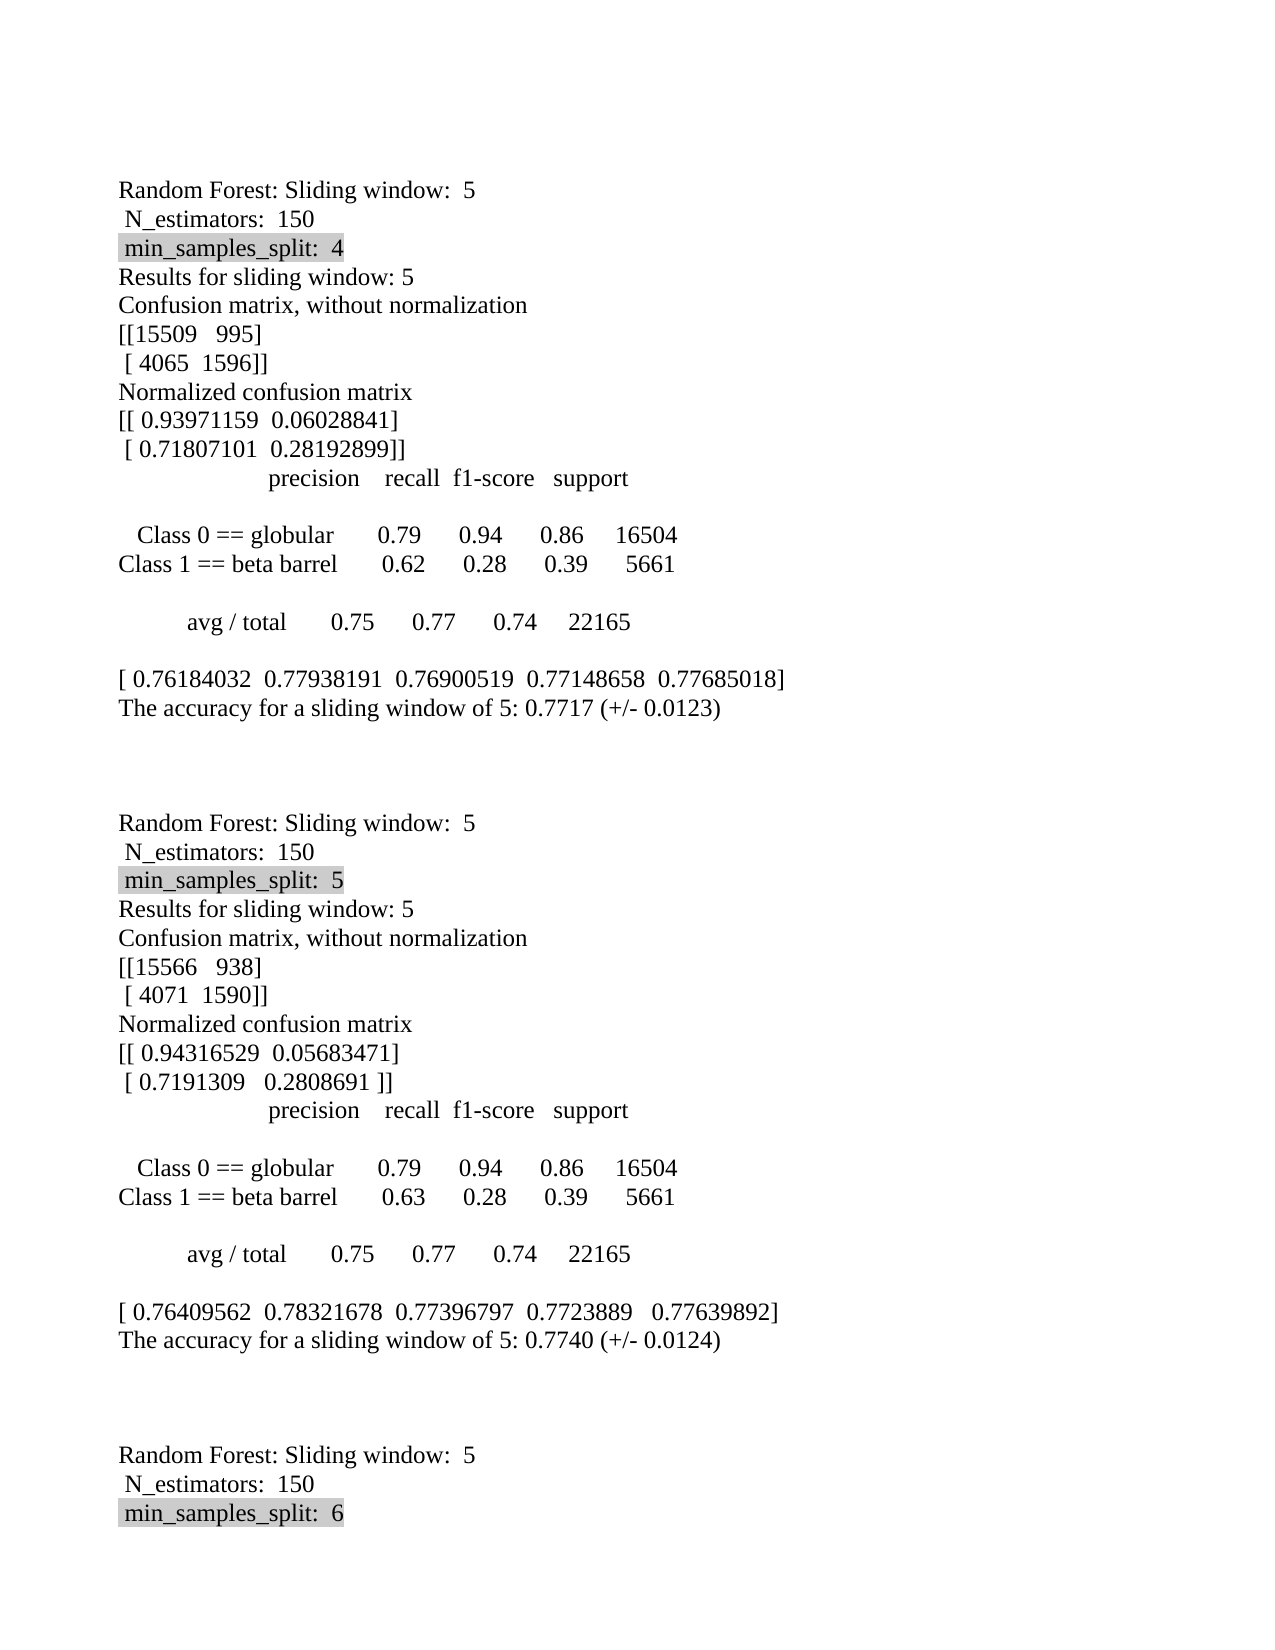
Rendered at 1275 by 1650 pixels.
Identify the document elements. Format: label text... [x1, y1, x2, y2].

text Normalized confusion matrix [118, 377, 1157, 406]
text [ 4065 1596]] [118, 348, 1157, 377]
text avg / total 0.75 0.77 0.74 22165 [118, 607, 1157, 636]
text [ 0.76184032 0.77938191 0.76900519 0.77148658 0.77685018] [118, 664, 1157, 693]
text Confusion matrix, without normalization [118, 923, 1157, 952]
text [ 0.71807101 0.28192899]] [118, 434, 1157, 463]
text [ 0.7191309 0.2808691 ]] [118, 1067, 1157, 1096]
text [[15509 995] [118, 319, 1157, 348]
text Normalized confusion matrix [118, 1009, 1157, 1038]
text Class 1 == beta barrel 0.62 0.28 0.39 5661 [118, 549, 1157, 578]
text N_estimators: 150 [118, 837, 1157, 866]
text Random Forest: Sliding window: 5 [118, 1441, 1157, 1469]
text min_samples_split: 4 [118, 233, 1157, 262]
text [ 0.76409562 0.78321678 0.77396797 0.7723889 0.77639892] [118, 1297, 1157, 1326]
text Random Forest: Sliding window: 5 [118, 176, 1157, 204]
text Confusion matrix, without normalization [118, 291, 1157, 319]
text N_estimators: 150 [118, 1469, 1157, 1498]
text Class 0 == globular 0.79 0.94 0.86 16504 [118, 521, 1157, 549]
text [[15566 938] [118, 952, 1157, 981]
text The accuracy for a sliding window of 5: 0.7740 (+/- 0.0124) [118, 1326, 1157, 1354]
text Random Forest: Sliding window: 5 [118, 808, 1157, 837]
text avg / total 0.75 0.77 0.74 22165 [118, 1239, 1157, 1268]
text Results for sliding window: 5 [118, 262, 1157, 291]
text [ 4071 1590]] [118, 981, 1157, 1009]
text [[ 0.94316529 0.05683471] [118, 1038, 1157, 1067]
text Results for sliding window: 5 [118, 894, 1157, 923]
text precision recall f1-score support [118, 1096, 1157, 1124]
text The accuracy for a sliding window of 5: 0.7717 (+/- 0.0123) [118, 693, 1157, 722]
text N_estimators: 150 [118, 204, 1157, 233]
text precision recall f1-score support [118, 463, 1157, 492]
text [[ 0.93971159 0.06028841] [118, 406, 1157, 434]
text min_samples_split: 6 [118, 1498, 1157, 1527]
text min_samples_split: 5 [118, 866, 1157, 894]
text Class 0 == globular 0.79 0.94 0.86 16504 [118, 1153, 1157, 1182]
text Class 1 == beta barrel 0.63 0.28 0.39 5661 [118, 1182, 1157, 1211]
